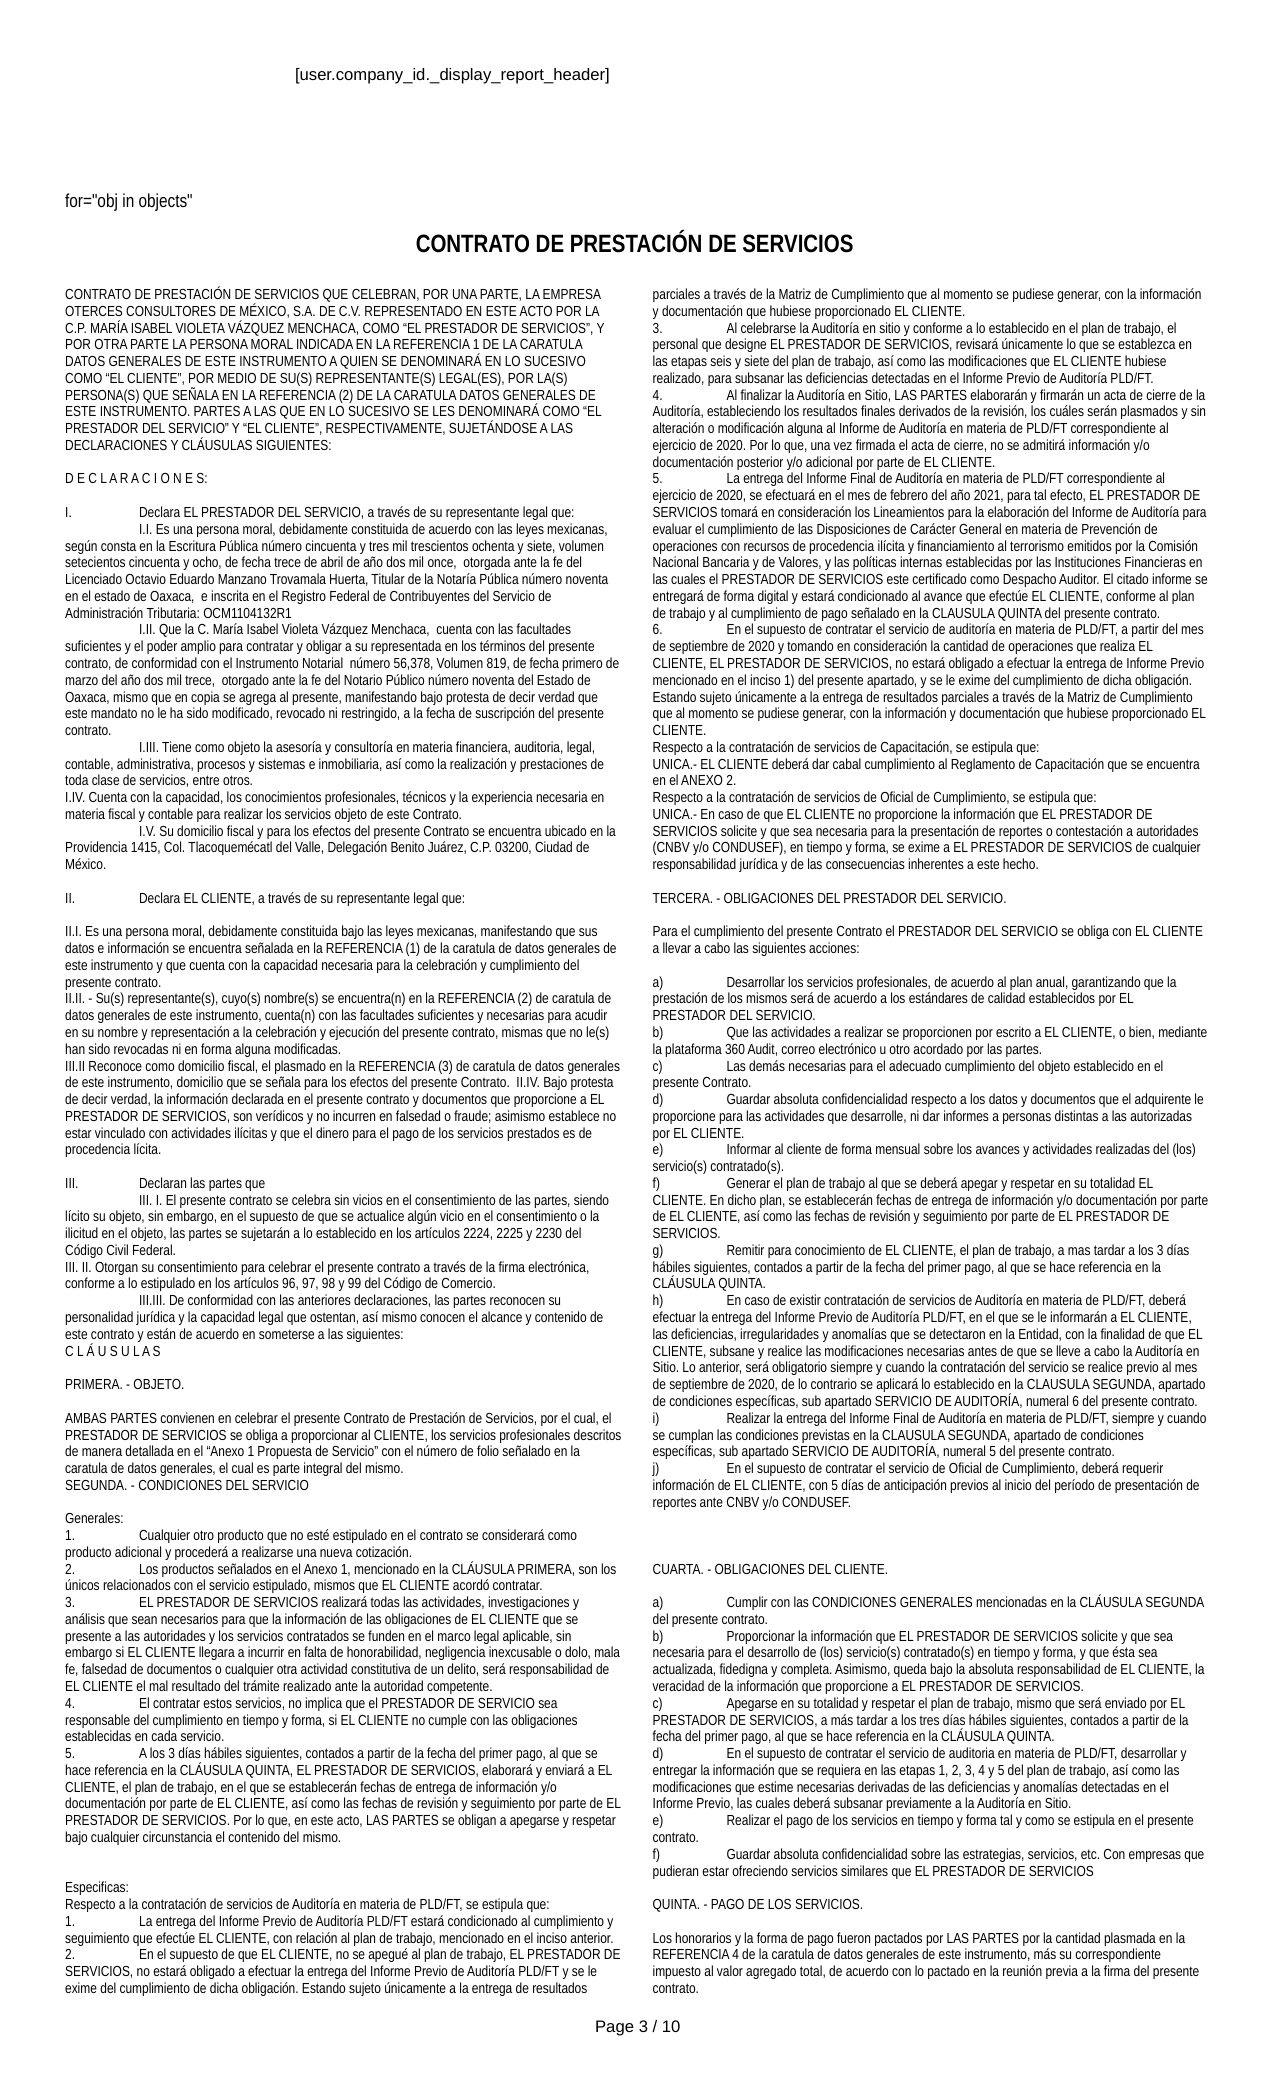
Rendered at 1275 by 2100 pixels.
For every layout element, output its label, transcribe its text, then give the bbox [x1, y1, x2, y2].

text h) En caso de existir contratación de servicios de Auditoría en materia de PLD/FT, deberá efectuar la entrega del Informe Previo de Auditoría PLD/FT, en el que se le informarán a EL CLIENTE, las deficiencias, irregularidades y anomalías que se detectaron en la Entidad, con la finalidad de que EL CLIENTE, subsane y realice las modificaciones necesarias antes de que se lleve a cabo la Auditoría en Sitio. Lo anterior, será obligatorio siempre y cuando la contratación del servicio se realice previo al mes de septiembre de 2020, de lo contrario se aplicará lo establecido en la CLAUSULA SEGUNDA, apartado de condiciones específicas, sub apartado SERVICIO DE AUDITORÍA, numeral 6 del presente contrato. [652, 1292, 1210, 1409]
text II.I. Es una persona moral, debidamente constituida bajo las leyes mexicanas, manifestando que sus datos e información se encuentra señalada en la REFERENCIA (1) de la caratula de datos generales de este instrumento y que cuenta con la capacidad necesaria para la celebración y cumplimiento del presente contrato. [65, 923, 622, 990]
text III. Declaran las partes que [65, 1175, 622, 1191]
text g) Remitir para conocimiento de EL CLIENTE, el plan de trabajo, a mas tardar a los 3 días hábiles siguientes, contados a partir de la fecha del primer pago, al que se hace referencia en la CLÁUSULA QUINTA. [652, 1242, 1210, 1292]
text III. II. Otorgan su consentimiento para celebrar el presente contrato a través de la firma electrónica, conforme a lo estipulado en los artículos 96, 97, 98 y 99 del Código de Comercio. [65, 1258, 622, 1292]
text f) Generar el plan de trabajo al que se deberá apegar y respetar en su totalidad EL CLIENTE. En dicho plan, se establecerán fechas de entrega de información y/o documentación por parte de EL CLIENTE, así como las fechas de revisión y seguimiento por parte de EL PRESTADOR DE SERVICIOS. [652, 1175, 1210, 1242]
text Respecto a la contratación de servicios de Oficial de Cumplimiento, se estipula que: [652, 789, 1210, 806]
text Los honorarios y la forma de pago fueron pactados por LAS PARTES por la cantidad plasmada en la REFERENCIA 4 de la caratula de datos generales de este instrumento, más su correspondiente impuesto al valor agregado total, de acuerdo con lo pactado en la reunión previa a la firma del presente contrato. [652, 1929, 1210, 1996]
text III.II Reconoce como domicilio fiscal, el plasmado en la REFERENCIA (3) de caratula de datos generales de este instrumento, domicilio que se señala para los efectos del presente Contrato. II.IV. Bajo protesta de decir verdad, la información declarada en el presente contrato y documentos que proporcione a EL PRESTADOR DE SERVICIOS, son verídicos y no incurren en falsedad o fraude; asimismo establece no estar vinculado con actividades ilícitas y que el dinero para el pago de los servicios prestados es de procedencia lícita. [65, 1057, 622, 1158]
text 2. Los productos señalados en el Anexo 1, mencionado en la CLÁUSULA PRIMERA, son los únicos relacionados con el servicio estipulado, mismos que EL CLIENTE acordó contratar. [65, 1560, 622, 1594]
text 3. EL PRESTADOR DE SERVICIOS realizará todas las actividades, investigaciones y análisis que sean necesarios para que la información de las obligaciones de EL CLIENTE que se presente a las autoridades y los servicios contratados se funden en el marco legal aplicable, sin embargo si EL CLIENTE llegara a incurrir en falta de honorabilidad, negligencia inexcusable o dolo, mala fe, falsedad de documentos o cualquier otra actividad constitutiva de un delito, será responsabilidad de EL CLIENTE el mal resultado del trámite realizado ante la autoridad competente. [65, 1594, 622, 1694]
text I.II. Que la C. María Isabel Violeta Vázquez Menchaca, cuenta con las facultades suficientes y el poder amplio para contratar y obligar a su representada en los términos del presente contrato, de conformidad con el Instrumento Notarial número 56,378, Volumen 819, de fecha primero de marzo del año dos mil trece, otorgado ante la fe del Notario Público número noventa del Estado de Oaxaca, mismo que en copia se agrega al presente, manifestando bajo protesta de decir verdad que este mandato no le ha sido modificado, revocado ni restringido, a la fecha de suscripción del presente contrato. [65, 621, 622, 739]
text UNICA.- En caso de que EL CLIENTE no proporcione la información que EL PRESTADOR DE SERVICIOS solicite y que sea necesaria para la presentación de reportes o contestación a autoridades (CNBV y/o CONDUSEF), en tiempo y forma, se exime a EL PRESTADOR DE SERVICIOS de cualquier responsabilidad jurídica y de las consecuencias inherentes a este hecho. [652, 806, 1210, 873]
text b) Que las actividades a realizar se proporcionen por escrito a EL CLIENTE, o bien, mediante la plataforma 360 Audit, correo electrónico u otro acordado por las partes. [652, 1024, 1210, 1057]
text 4. El contratar estos servicios, no implica que el PRESTADOR DE SERVICIO sea responsable del cumplimiento en tiempo y forma, si EL CLIENTE no cumple con las obligaciones establecidas en cada servicio. [65, 1694, 622, 1745]
text c) Apegarse en su totalidad y respetar el plan de trabajo, mismo que será enviado por EL PRESTADOR DE SERVICIOS, a más tardar a los tres días hábiles siguientes, contados a partir de la fecha del primer pago, al que se hace referencia en la CLÁUSULA QUINTA. [652, 1694, 1210, 1745]
text SEGUNDA. - CONDICIONES DEL SERVICIO [65, 1477, 622, 1493]
text AMBAS PARTES convienen en celebrar el presente Contrato de Prestación de Servicios, por el cual, el PRESTADOR DE SERVICIOS se obliga a proporcionar al CLIENTE, los servicios profesionales descritos de manera detallada en el “Anexo 1 Propuesta de Servicio” con el número de folio señalado en la caratula de datos generales, el cual es parte integral del mismo. [65, 1409, 622, 1477]
text j) En el supuesto de contratar el servicio de Oficial de Cumplimiento, deberá requerir información de EL CLIENTE, con 5 días de anticipación previos al inicio del período de presentación de reportes ante CNBV y/o CONDUSEF. [652, 1460, 1210, 1510]
text PRIMERA. - OBJETO. [65, 1376, 622, 1393]
text 3. Al celebrarse la Auditoría en sitio y conforme a lo establecido en el plan de trabajo, el personal que designe EL PRESTADOR DE SERVICIOS, revisará únicamente lo que se establezca en las etapas seis y siete del plan de trabajo, así como las modificaciones que EL CLIENTE hubiese realizado, para subsanar las deficiencias detectadas en el Informe Previo de Auditoría PLD/FT. [652, 319, 1210, 386]
text 4. Al finalizar la Auditoría en Sitio, LAS PARTES elaborarán y firmarán un acta de cierre de la Auditoría, estableciendo los resultados finales derivados de la revisión, los cuáles serán plasmados y sin alteración o modificación alguna al Informe de Auditoría en materia de PLD/FT correspondiente al ejercicio de 2020. Por lo que, una vez firmada el acta de cierre, no se admitirá información y/o documentación posterior y/o adicional por parte de EL CLIENTE. [652, 386, 1210, 470]
text d) Guardar absoluta confidencialidad respecto a los datos y documentos que el adquirente le proporcione para las actividades que desarrolle, ni dar informes a personas distintas a las autorizadas por EL CLIENTE. [652, 1091, 1210, 1141]
text Respecto a la contratación de servicios de Capacitación, se estipula que: [652, 739, 1210, 755]
text Para el cumplimiento del presente Contrato el PRESTADOR DEL SERVICIO se obliga con EL CLIENTE a llevar a cabo las siguientes acciones: [652, 923, 1210, 957]
text for="obj in objects" [65, 190, 1210, 212]
text a) Desarrollar los servicios profesionales, de acuerdo al plan anual, garantizando que la prestación de los mismos será de acuerdo a los estándares de calidad establecidos por EL PRESTADOR DEL SERVICIO. [652, 973, 1210, 1024]
text CUARTA. - OBLIGACIONES DEL CLIENTE. [652, 1560, 1210, 1577]
text f) Guardar absoluta confidencialidad sobre las estrategias, servicios, etc. Con empresas que pudieran estar ofreciendo servicios similares que EL PRESTADOR DE SERVICIOS [652, 1846, 1210, 1879]
text II.II. - Su(s) representante(s), cuyo(s) nombre(s) se encuentra(n) en la REFERENCIA (2) de caratula de datos generales de este instrumento, cuenta(n) con las facultades suficientes y necesarias para acudir en su nombre y representación a la celebración y ejecución del presente contrato, mismas que no le(s) han sido revocadas ni en forma alguna modificadas. [65, 990, 622, 1057]
text QUINTA. - PAGO DE LOS SERVICIOS. [652, 1896, 1210, 1913]
text II. Declara EL CLIENTE, a través de su representante legal que: [65, 889, 622, 906]
text III. I. El presente contrato se celebra sin vicios en el consentimiento de las partes, siendo lícito su objeto, sin embargo, en el supuesto de que se actualice algún vicio en el consentimiento o la ilicitud en el objeto, las partes se sujetarán a lo establecido en los artículos 2224, 2225 y 2230 del Código Civil Federal. [65, 1191, 622, 1258]
text D E C L A R A C I O N E S: [65, 470, 622, 487]
text CONTRATO DE PRESTACIÓN DE SERVICIOS [65, 228, 1210, 257]
text e) Informar al cliente de forma mensual sobre los avances y actividades realizadas del (los) servicio(s) contratado(s). [652, 1141, 1210, 1175]
text d) En el supuesto de contratar el servicio de auditoria en materia de PLD/FT, desarrollar y entregar la información que se requiera en las etapas 1, 2, 3, 4 y 5 del plan de trabajo, así como las modificaciones que estime necesarias derivadas de las deficiencias y anomalías detectadas en el Informe Previo, las cuales deberá subsanar previamente a la Auditoría en Sitio. [652, 1745, 1210, 1812]
text parciales a través de la Matriz de Cumplimiento que al momento se pudiese generar, con la información y documentación que hubiese proporcionado EL CLIENTE. [652, 286, 1210, 319]
text e) Realizar el pago de los servicios en tiempo y forma tal y como se estipula en el presente contrato. [652, 1812, 1210, 1846]
text CONTRATO DE PRESTACIÓN DE SERVICIOS QUE CELEBRAN, POR UNA PARTE, LA EMPRESA OTERCES CONSULTORES DE MÉXICO, S.A. DE C.V. REPRESENTADO EN ESTE ACTO POR LA C.P. MARÍA ISABEL VIOLETA VÁZQUEZ MENCHACA, COMO “EL PRESTADOR DE SERVICIOS”, Y POR OTRA PARTE LA PERSONA MORAL INDICADA EN LA REFERENCIA 1 DE LA CARATULA DATOS GENERALES DE ESTE INSTRUMENTO A QUIEN SE DENOMINARÁ EN LO SUCESIVO COMO “EL CLIENTE”, POR MEDIO DE SU(S) REPRESENTANTE(S) LEGAL(ES), POR LA(S) PERSONA(S) QUE SEÑALA EN LA REFERENCIA (2) DE LA CARATULA DATOS GENERALES DE ESTE INSTRUMENTO. PARTES A LAS QUE EN LO SUCESIVO SE LES DENOMINARÁ COMO “EL PRESTADOR DEL SERVICIO” Y “EL CLIENTE”, RESPECTIVAMENTE, SUJETÁNDOSE A LAS DECLARACIONES Y CLÁUSULAS SIGUIENTES: [65, 286, 622, 453]
text 5. A los 3 días hábiles siguientes, contados a partir de la fecha del primer pago, al que se hace referencia en la CLÁUSULA QUINTA, EL PRESTADOR DE SERVICIOS, elaborará y enviará a EL CLIENTE, el plan de trabajo, en el que se establecerán fechas de entrega de información y/o documentación por parte de EL CLIENTE, así como las fechas de revisión y seguimiento por parte de EL PRESTADOR DE SERVICIOS. Por lo que, en este acto, LAS PARTES se obligan a apegarse y respetar bajo cualquier circunstancia el contenido del mismo. [65, 1745, 622, 1846]
text 5. La entrega del Informe Final de Auditoría en materia de PLD/FT correspondiente al ejercicio de 2020, se efectuará en el mes de febrero del año 2021, para tal efecto, EL PRESTADOR DE SERVICIOS tomará en consideración los Lineamientos para la elaboración del Informe de Auditoría para evaluar el cumplimiento de las Disposiciones de Carácter General en materia de Prevención de operaciones con recursos de procedencia ilícita y financiamiento al terrorismo emitidos por la Comisión Nacional Bancaria y de Valores, y las políticas internas establecidas por las Instituciones Financieras en las cuales el PRESTADOR DE SERVICIOS este certificado como Despacho Auditor. El citado informe se entregará de forma digital y estará condicionado al avance que efectúe EL CLIENTE, conforme al plan de trabajo y al cumplimiento de pago señalado en la CLAUSULA QUINTA del presente contrato. [652, 470, 1210, 621]
text a) Cumplir con las CONDICIONES GENERALES mencionadas en la CLÁUSULA SEGUNDA del presente contrato. [652, 1594, 1210, 1627]
text Respecto a la contratación de servicios de Auditoría en materia de PLD/FT, se estipula que: [65, 1896, 622, 1913]
text b) Proporcionar la información que EL PRESTADOR DE SERVICIOS solicite y que sea necesaria para el desarrollo de (los) servicio(s) contratado(s) en tiempo y forma, y que ésta sea actualizada, fidedigna y completa. Asimismo, queda bajo la absoluta responsabilidad de EL CLIENTE, la veracidad de la información que proporcione a EL PRESTADOR DE SERVICIOS. [652, 1627, 1210, 1694]
text I.V. Su domicilio fiscal y para los efectos del presente Contrato se encuentra ubicado en la Providencia 1415, Col. Tlacoquemécatl del Valle, Delegación Benito Juárez, C.P. 03200, Ciudad de México. [65, 822, 622, 873]
text I.IV. Cuenta con la capacidad, los conocimientos profesionales, técnicos y la experiencia necesaria en materia fiscal y contable para realizar los servicios objeto de este Contrato. [65, 789, 622, 822]
text 1. La entrega del Informe Previo de Auditoría PLD/FT estará condicionado al cumplimiento y seguimiento que efectúe EL CLIENTE, con relación al plan de trabajo, mencionado en el inciso anterior. [65, 1913, 622, 1946]
text UNICA.- EL CLIENTE deberá dar cabal cumplimiento al Reglamento de Capacitación que se encuentra en el ANEXO 2. [652, 755, 1210, 789]
text I.III. Tiene como objeto la asesoría y consultoría en materia financiera, auditoria, legal, contable, administrativa, procesos y sistemas e inmobiliaria, así como la realización y prestaciones de toda clase de servicios, entre otros. [65, 739, 622, 789]
text i) Realizar la entrega del Informe Final de Auditoría en materia de PLD/FT, siempre y cuando se cumplan las condiciones previstas en la CLAUSULA SEGUNDA, apartado de condiciones específicas, sub apartado SERVICIO DE AUDITORÍA, numeral 5 del presente contrato. [652, 1409, 1210, 1460]
text I. Declara EL PRESTADOR DEL SERVICIO, a través de su representante legal que: [65, 504, 622, 521]
text Especificas: [65, 1879, 622, 1896]
text 6. En el supuesto de contratar el servicio de auditoría en materia de PLD/FT, a partir del mes de septiembre de 2020 y tomando en consideración la cantidad de operaciones que realiza EL CLIENTE, EL PRESTADOR DE SERVICIOS, no estará obligado a efectuar la entrega de Informe Previo mencionado en el inciso 1) del presente apartado, y se le exime del cumplimiento de dicha obligación. Estando sujeto únicamente a la entrega de resultados parciales a través de la Matriz de Cumplimiento que al momento se pudiese generar, con la información y documentación que hubiese proporcionado EL CLIENTE. [652, 621, 1210, 739]
text 2. En el supuesto de que EL CLIENTE, no se apegué al plan de trabajo, EL PRESTADOR DE SERVICIOS, no estará obligado a efectuar la entrega del Informe Previo de Auditoría PLD/FT y se le exime del cumplimiento de dicha obligación. Estando sujeto únicamente a la entrega de resultados [65, 1946, 622, 1996]
text I.I. Es una persona moral, debidamente constituida de acuerdo con las leyes mexicanas, según consta en la Escritura Pública número cincuenta y tres mil trescientos ochenta y siete, volumen setecientos cincuenta y ocho, de fecha trece de abril de año dos mil once, otorgada ante la fe del Licenciado Octavio Eduardo Manzano Trovamala Huerta, Titular de la Notaría Pública número noventa en el estado de Oaxaca, e inscrita en el Registro Federal de Contribuyentes del Servicio de Administración Tributaria: OCM1104132R1 [65, 521, 622, 621]
text c) Las demás necesarias para el adecuado cumplimiento del objeto establecido en el presente Contrato. [652, 1057, 1210, 1091]
text Generales: [65, 1510, 622, 1527]
text III.III. De conformidad con las anteriores declaraciones, las partes reconocen su personalidad jurídica y la capacidad legal que ostentan, así mismo conocen el alcance y contenido de este contrato y están de acuerdo en someterse a las siguientes: [65, 1292, 622, 1342]
text C L Á U S U L A S [65, 1342, 622, 1359]
text TERCERA. - OBLIGACIONES DEL PRESTADOR DEL SERVICIO. [652, 889, 1210, 906]
text 1. Cualquier otro producto que no esté estipulado en el contrato se considerará como producto adicional y procederá a realizarse una nueva cotización. [65, 1527, 622, 1560]
